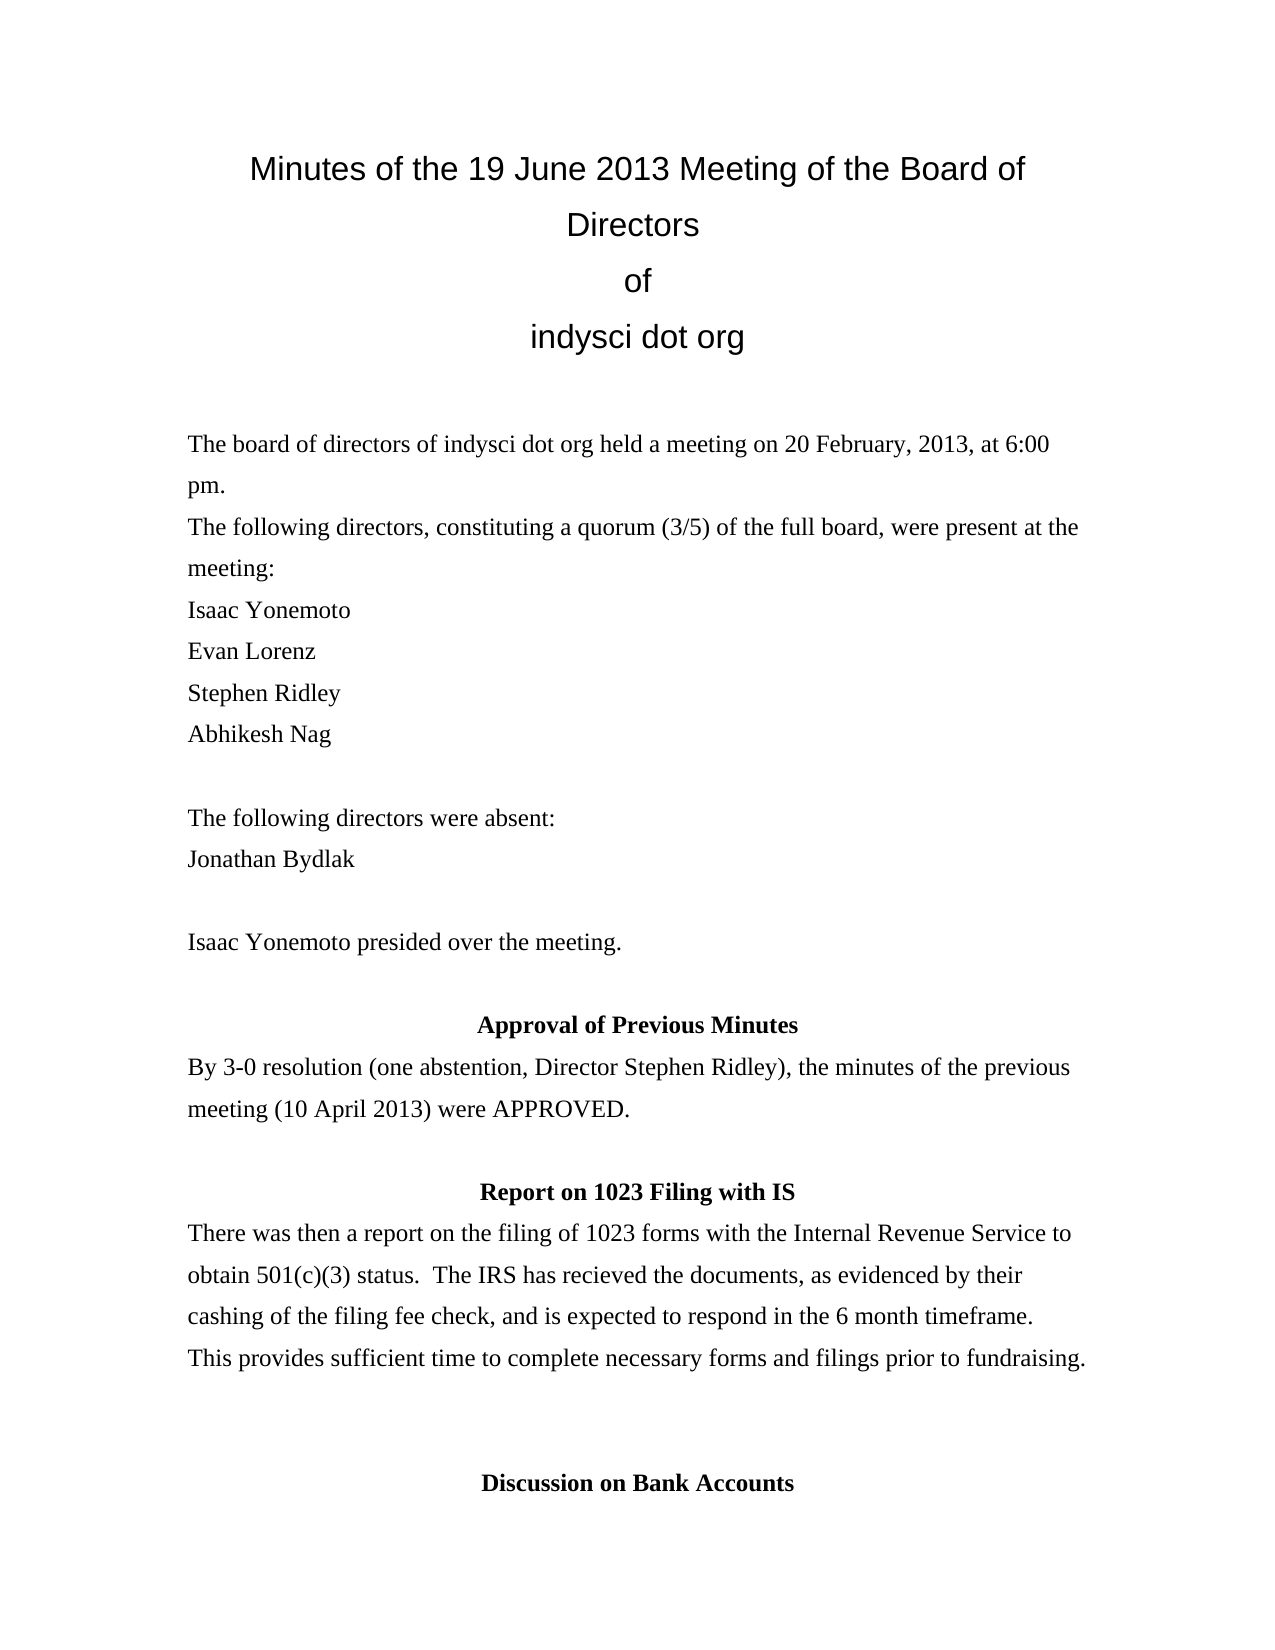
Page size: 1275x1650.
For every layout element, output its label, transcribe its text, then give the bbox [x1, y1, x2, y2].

text Minutes of the 19 June 2013 Meeting of the Board of Directors [187, 150, 1087, 243]
text The following directors, constituting a quorum (3/5) of the full board, were present at the meeting: [187, 513, 1087, 582]
text Discussion on Bank Accounts [187, 1469, 1087, 1496]
text Jonathan Bydlak [187, 845, 1087, 873]
text indysci dot org [187, 318, 1087, 355]
text Stephen Ridley [187, 679, 1087, 707]
text The board of directors of indysci dot org held a meeting on 20 February, 2013, at 6:00 pm. [187, 430, 1087, 499]
text of [187, 262, 1087, 299]
text There was then a report on the filing of 1023 forms with the Internal Revenue Service to obtain 501(c)(3) status. The IRS has recieved the documents, as evidenced by their cashing of the filing fee check, and is expected to respond in the 6 month timeframe. This provides sufficient time to complete necessary forms and filings prior to fundraising. [187, 1219, 1087, 1372]
text The following directors were absent: [187, 804, 1087, 831]
text Isaac Yonemoto [187, 596, 1087, 624]
text Report on 1023 Filing with IS [187, 1178, 1087, 1206]
text By 3-0 resolution (one abstention, Director Stephen Ridley), the minutes of the previous meeting (10 April 2013) were APPROVED. [187, 1053, 1087, 1122]
text Evan Lorenz [187, 637, 1087, 665]
text Abhikesh Nag [187, 721, 1087, 748]
text Isaac Yonemoto presided over the meeting. [187, 928, 1087, 956]
text Approval of Previous Minutes [187, 1012, 1087, 1039]
